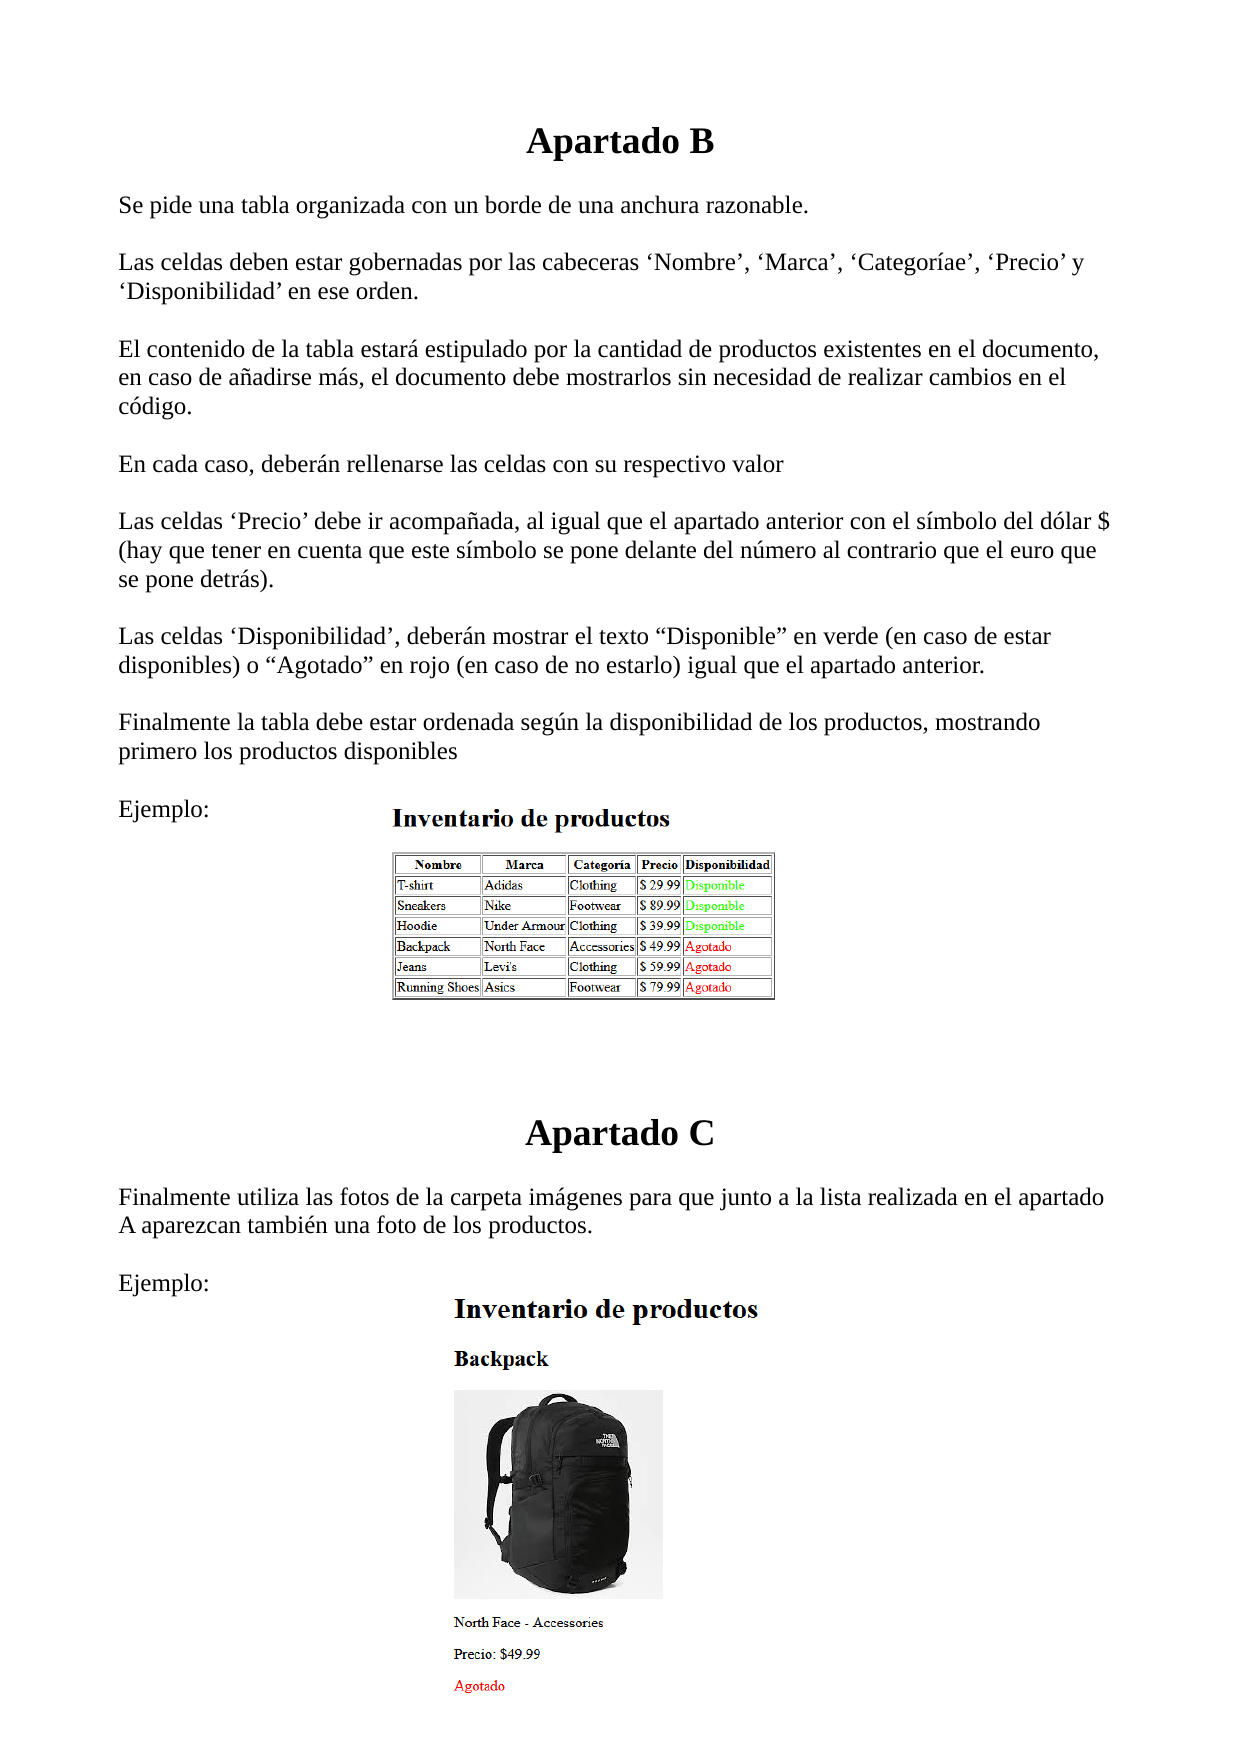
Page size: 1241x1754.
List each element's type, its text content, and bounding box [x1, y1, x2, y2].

text Las celdas ‘Precio’ debe ir acompañada, al igual que el apartado anterior con el símbolo del dólar $ (hay que tener en cuenta que este símbolo se pone delante del número al contrario que el euro que se pone detrás). [118, 506, 1122, 592]
text En cada caso, deberán rellenarse las celdas con su respectivo valor [118, 449, 1122, 477]
text Apartado C [118, 1110, 1122, 1153]
text Ejemplo: [118, 1268, 1122, 1326]
text Finalmente utiliza las fotos de la carpeta imágenes para que junto a la lista realizada en el apartado A aparezcan también una foto de los productos. [118, 1182, 1122, 1239]
text Se pide una tabla organizada con un borde de una anchura razonable. [118, 190, 1122, 219]
text Las celdas ‘Disponibilidad’, deberán mostrar el texto “Disponible” en verde (en caso de estar disponibles) o “Agotado” en rojo (en caso de no estarlo) igual que el apartado anterior. [118, 621, 1122, 679]
picture [384, 798, 791, 1020]
text Apartado B [118, 118, 1122, 161]
text Ejemplo: [118, 794, 1122, 822]
picture [450, 1291, 793, 1703]
text El contenido de la tabla estará estipulado por la cantidad de productos existentes en el documento, en caso de añadirse más, el documento debe mostrarlos sin necesidad de realizar cambios en el código. [118, 334, 1122, 420]
text Finalmente la tabla debe estar ordenada según la disponibilidad de los productos, mostrando primero los productos disponibles [118, 707, 1122, 765]
text Las celdas deben estar gobernadas por las cabeceras ‘Nombre’, ‘Marca’, ‘Categoríae’, ‘Precio’ y ‘Disponibilidad’ en ese orden. [118, 247, 1122, 305]
